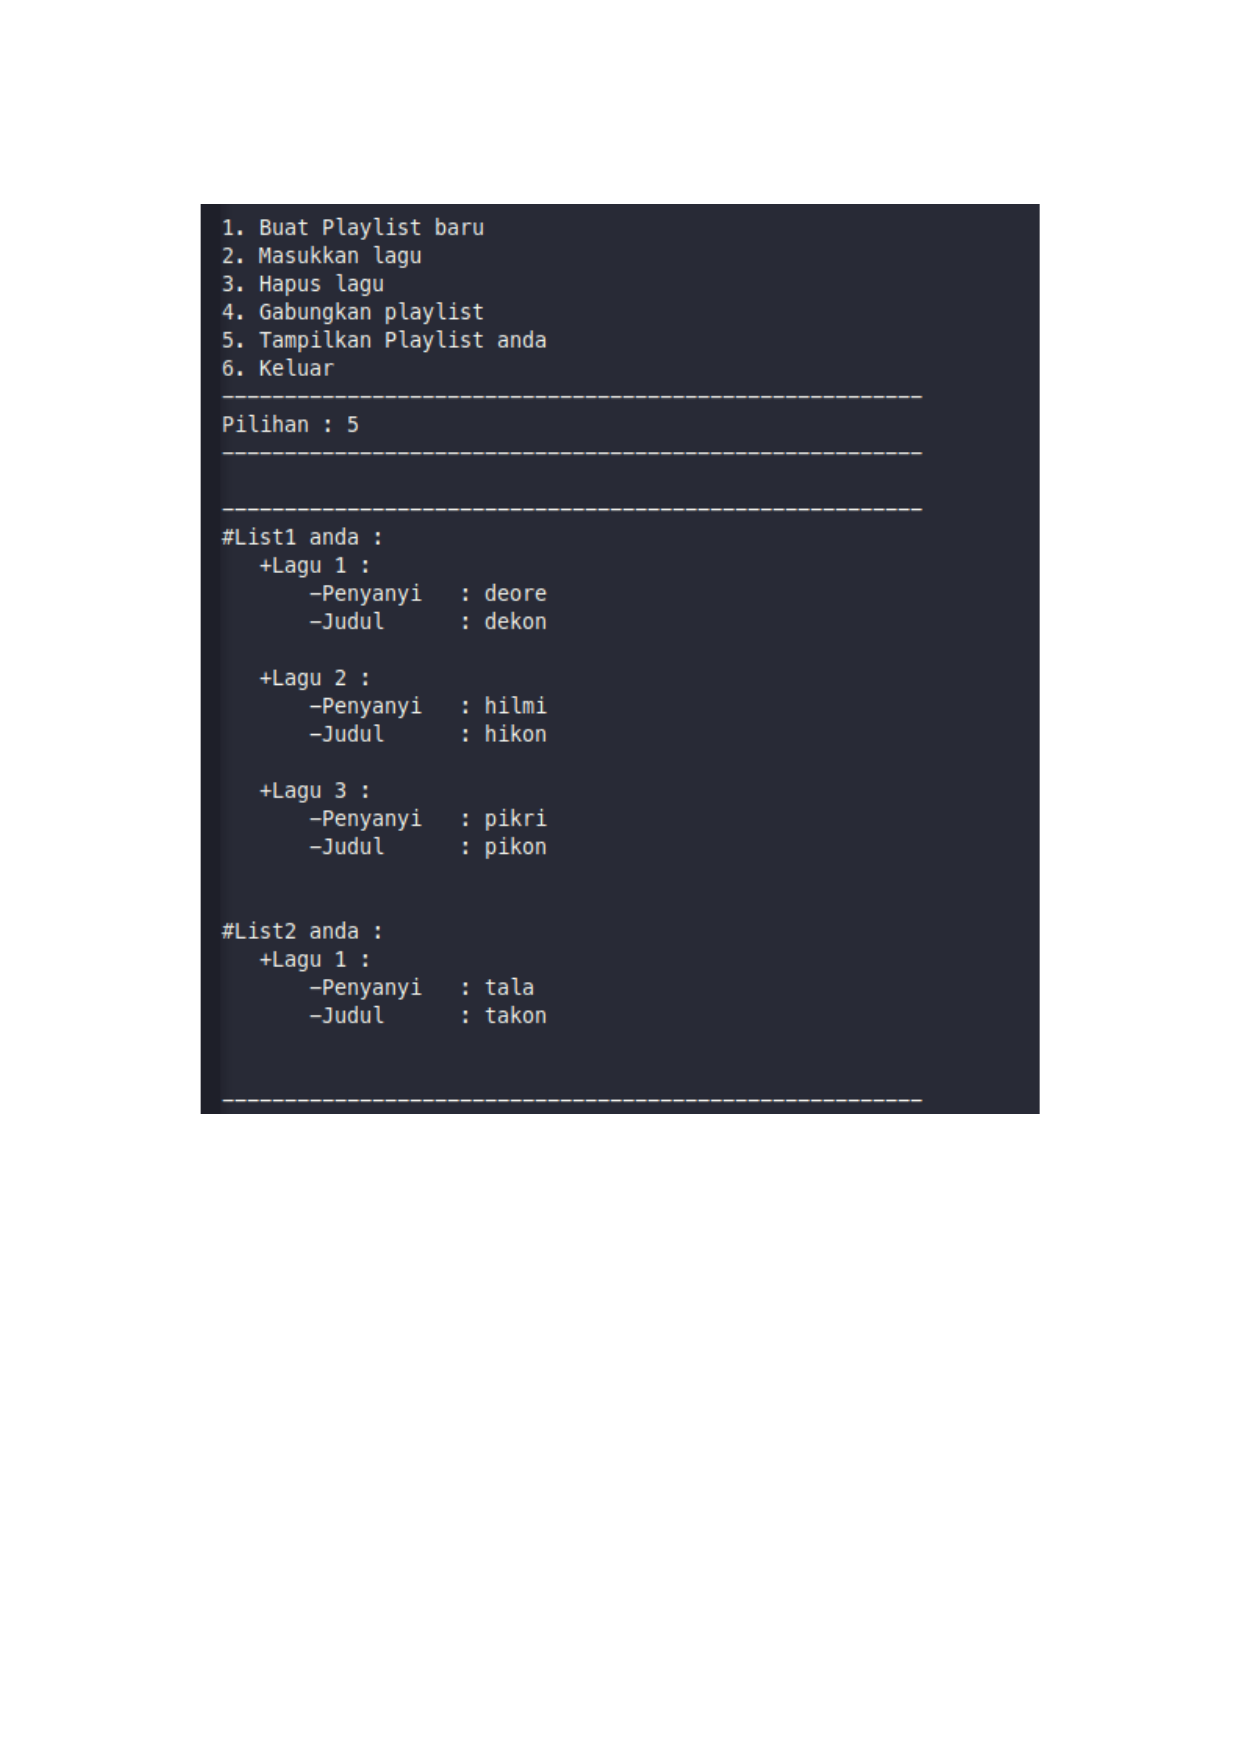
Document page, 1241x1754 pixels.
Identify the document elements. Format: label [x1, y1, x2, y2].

picture [200, 204, 1040, 1114]
